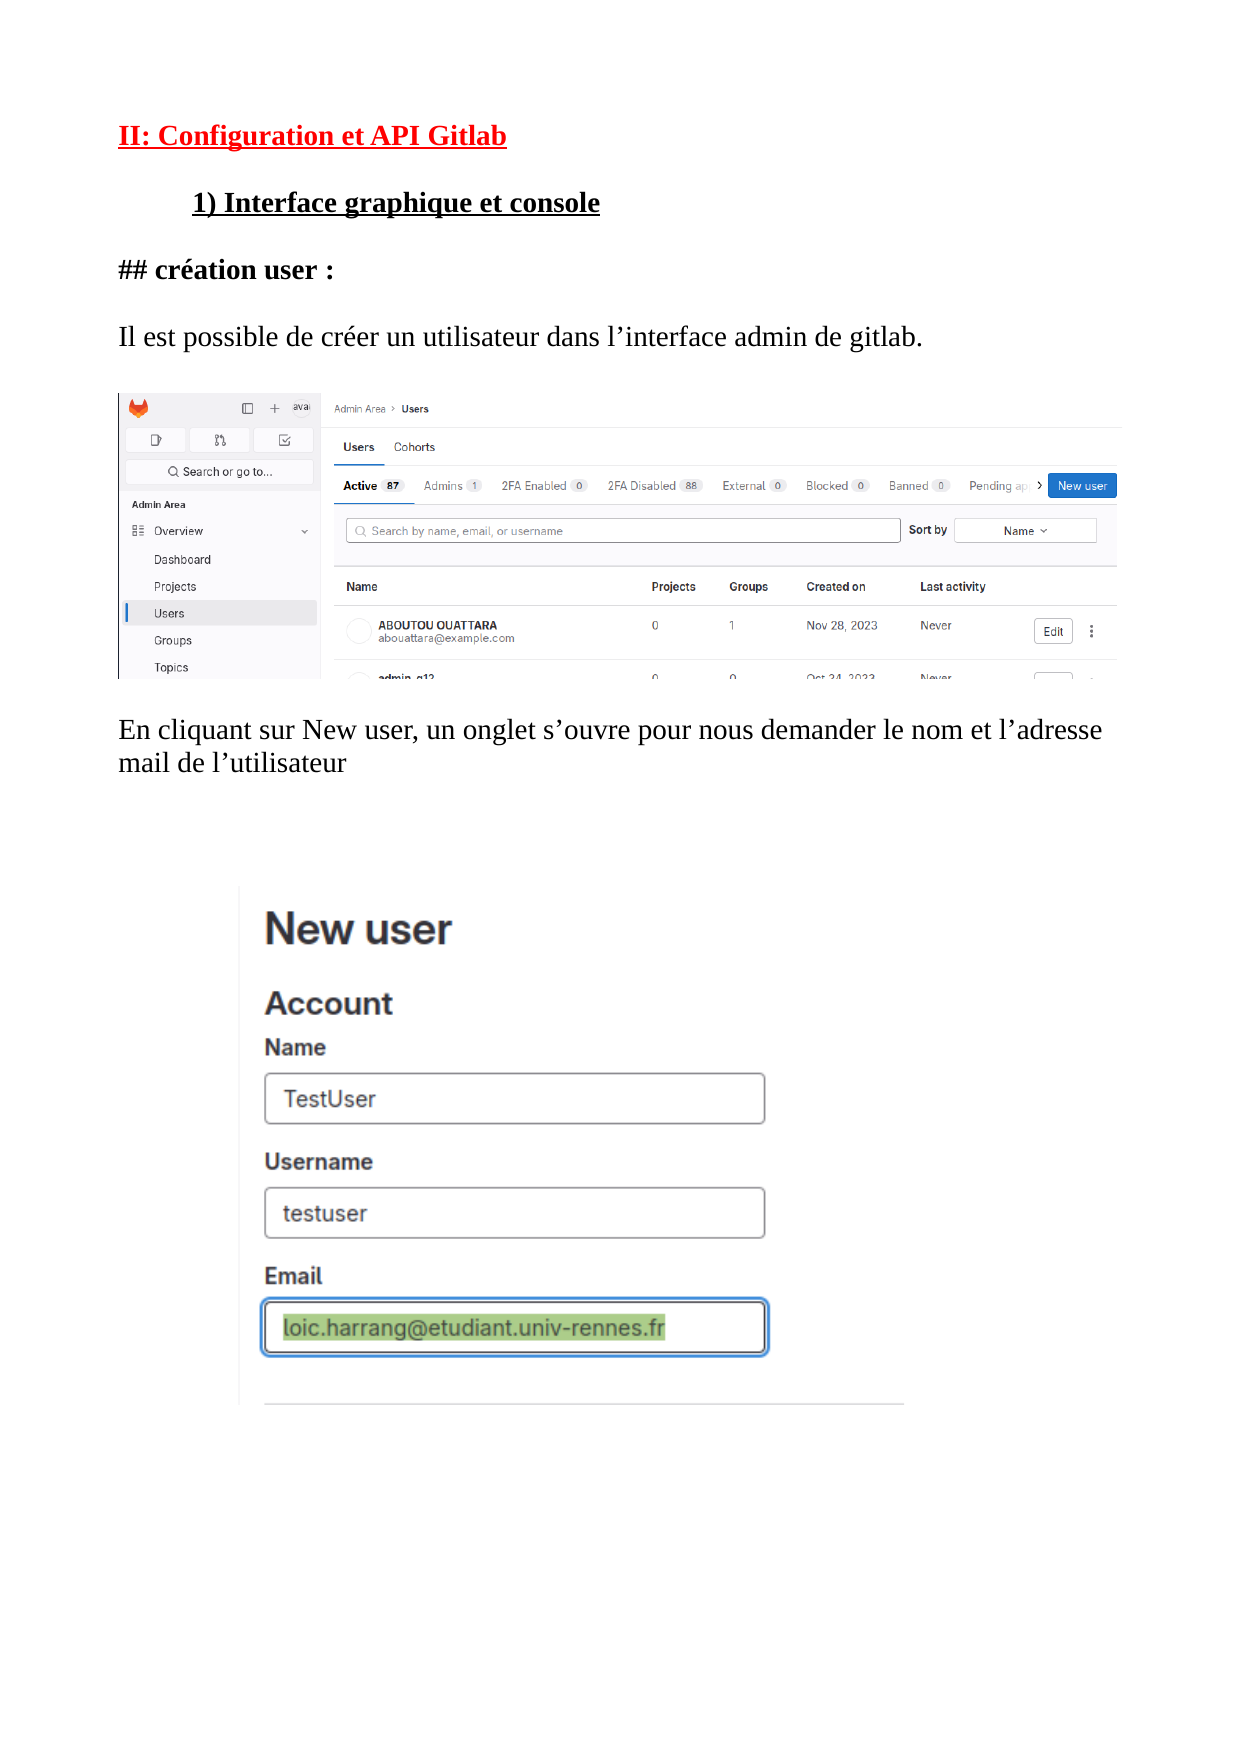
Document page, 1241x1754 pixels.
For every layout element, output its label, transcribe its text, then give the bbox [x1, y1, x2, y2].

picture [238, 886, 905, 1405]
picture [118, 393, 1123, 679]
text En cliquant sur New user, un onglet s’ouvre pour nous demander le nom et l’adresse mail de l’utilisateur [118, 712, 1122, 779]
text 1) Interface graphique et console [118, 185, 1122, 219]
text ## création user : [118, 252, 1122, 286]
text Il est possible de créer un utilisateur dans l’interface admin de gitlab. [118, 319, 1122, 353]
text II: Configuration et API Gitlab [118, 118, 1122, 152]
